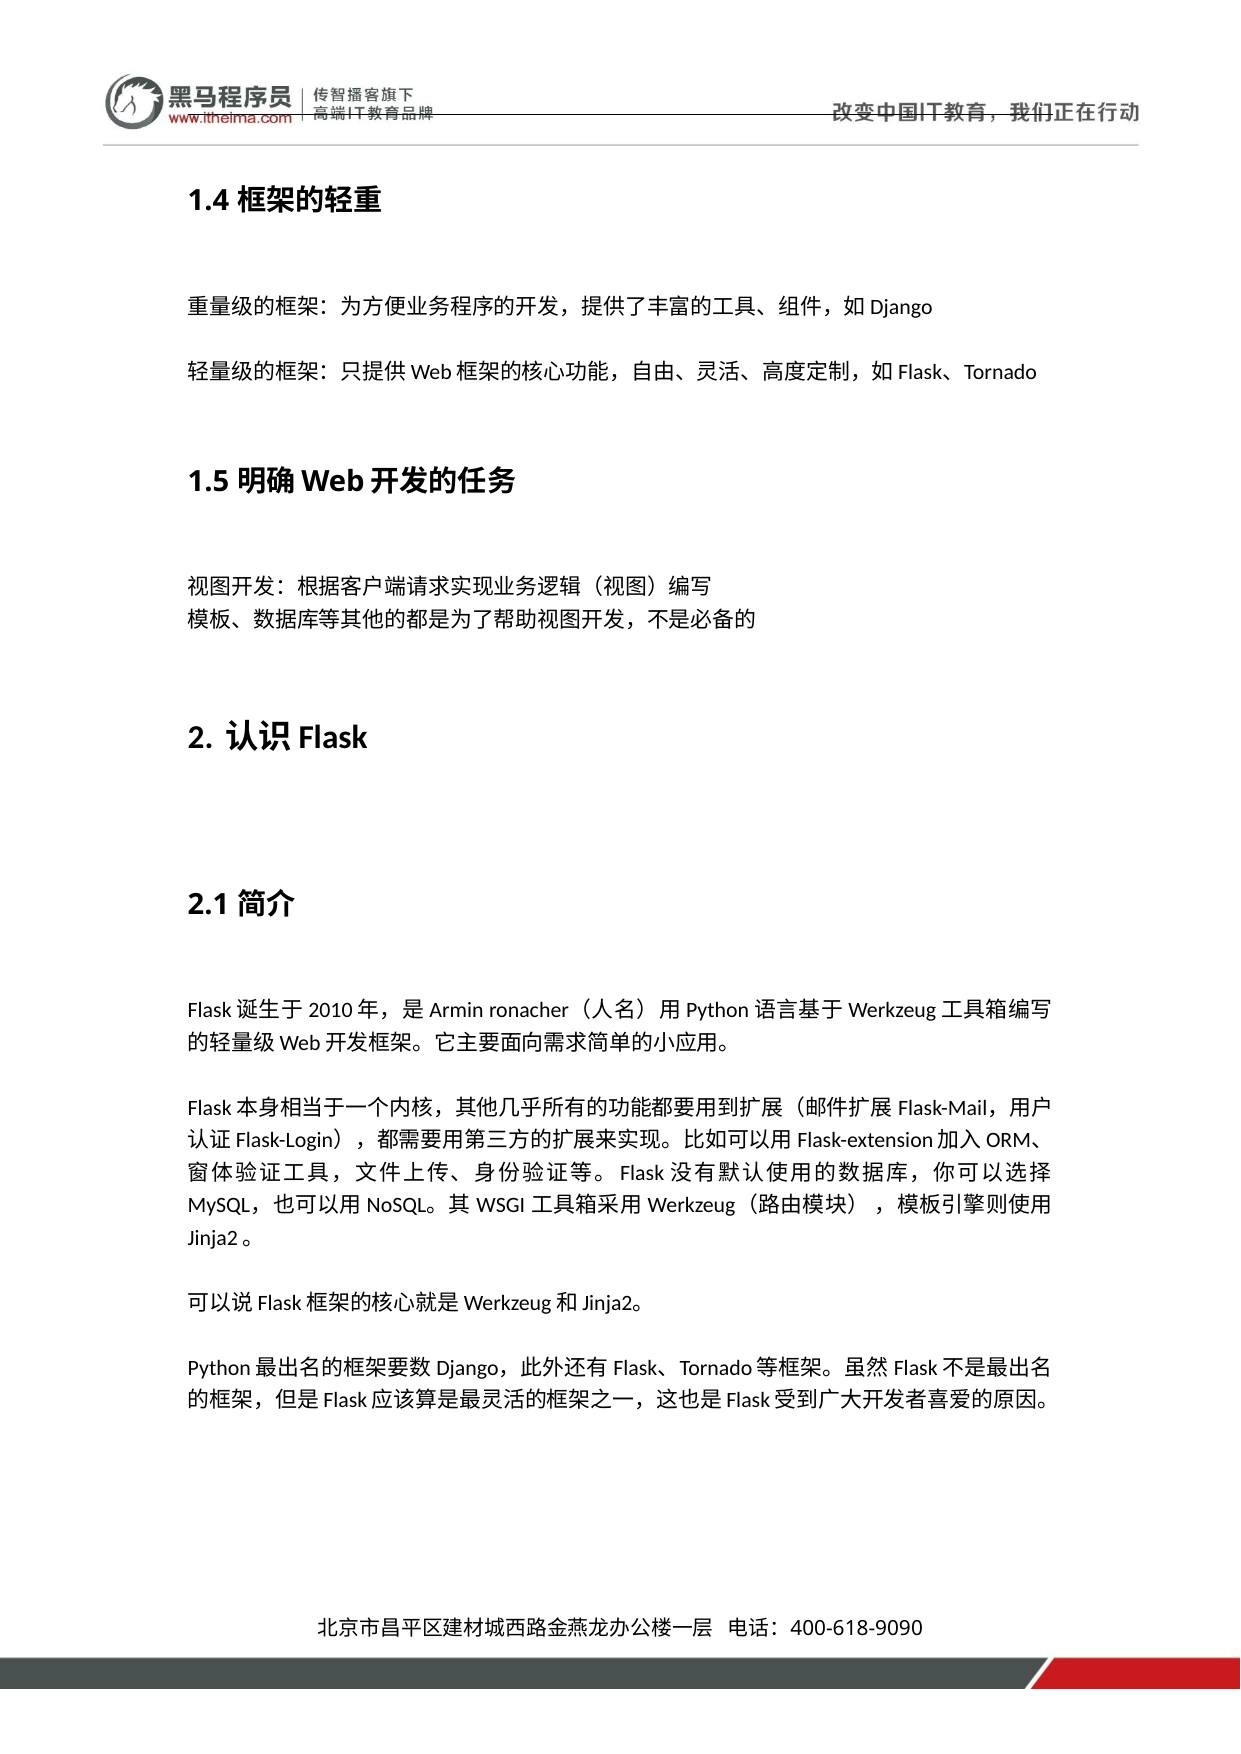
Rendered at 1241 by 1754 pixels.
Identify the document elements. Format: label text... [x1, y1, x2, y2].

text Flask诞生于2010年，是Armin ronacher（人名）用Python语言基于Werkzeug工具箱编写的轻量级Web开发框架。它主要面向需求简单的小应用。 [187, 988, 1053, 1053]
subtitle 认识Flask [187, 698, 1053, 763]
text 可以说Flask框架的核心就是Werkzeug和Jinja2。 [187, 1281, 1053, 1313]
text Flask本身相当于一个内核，其他几乎所有的功能都要用到扩展（邮件扩展Flask-Mail，用户认证Flask-Login），都需要用第三方的扩展来实现。比如可以用Flask-extension加入ORM、窗体验证工具，文件上传、身份验证等。Flask没有默认使用的数据库，你可以选择MySQL，也可以用NoSQL。其 WSGI 工具箱采用 Werkzeug（路由模块） ，模板引擎则使用 Jinja2 。 [187, 1086, 1053, 1248]
text 重量级的框架：为方便业务程序的开发，提供了丰富的工具、组件，如Django [187, 285, 1053, 317]
picture [0, 3, 1241, 153]
text 模板、数据库等其他的都是为了帮助视图开发，不是必备的 [187, 598, 1053, 630]
text Python最出名的框架要数Django，此外还有Flask、Tornado等框架。虽然Flask不是最出名的框架，但是Flask应该算是最灵活的框架之一，这也是Flask受到广大开发者喜爱的原因。 [187, 1346, 1053, 1411]
text 视图开发：根据客户端请求实现业务逻辑（视图）编写 [187, 565, 1053, 598]
subtitle 1.5 明确Web开发的任务 [187, 442, 1053, 507]
text 轻量级的框架：只提供Web框架的核心功能，自由、灵活、高度定制，如Flask、Tornado [187, 350, 1053, 382]
subtitle 2.1 简介 [187, 865, 1053, 930]
subtitle 1.4 框架的轻重 [187, 162, 1053, 227]
picture [0, 1599, 1241, 1689]
